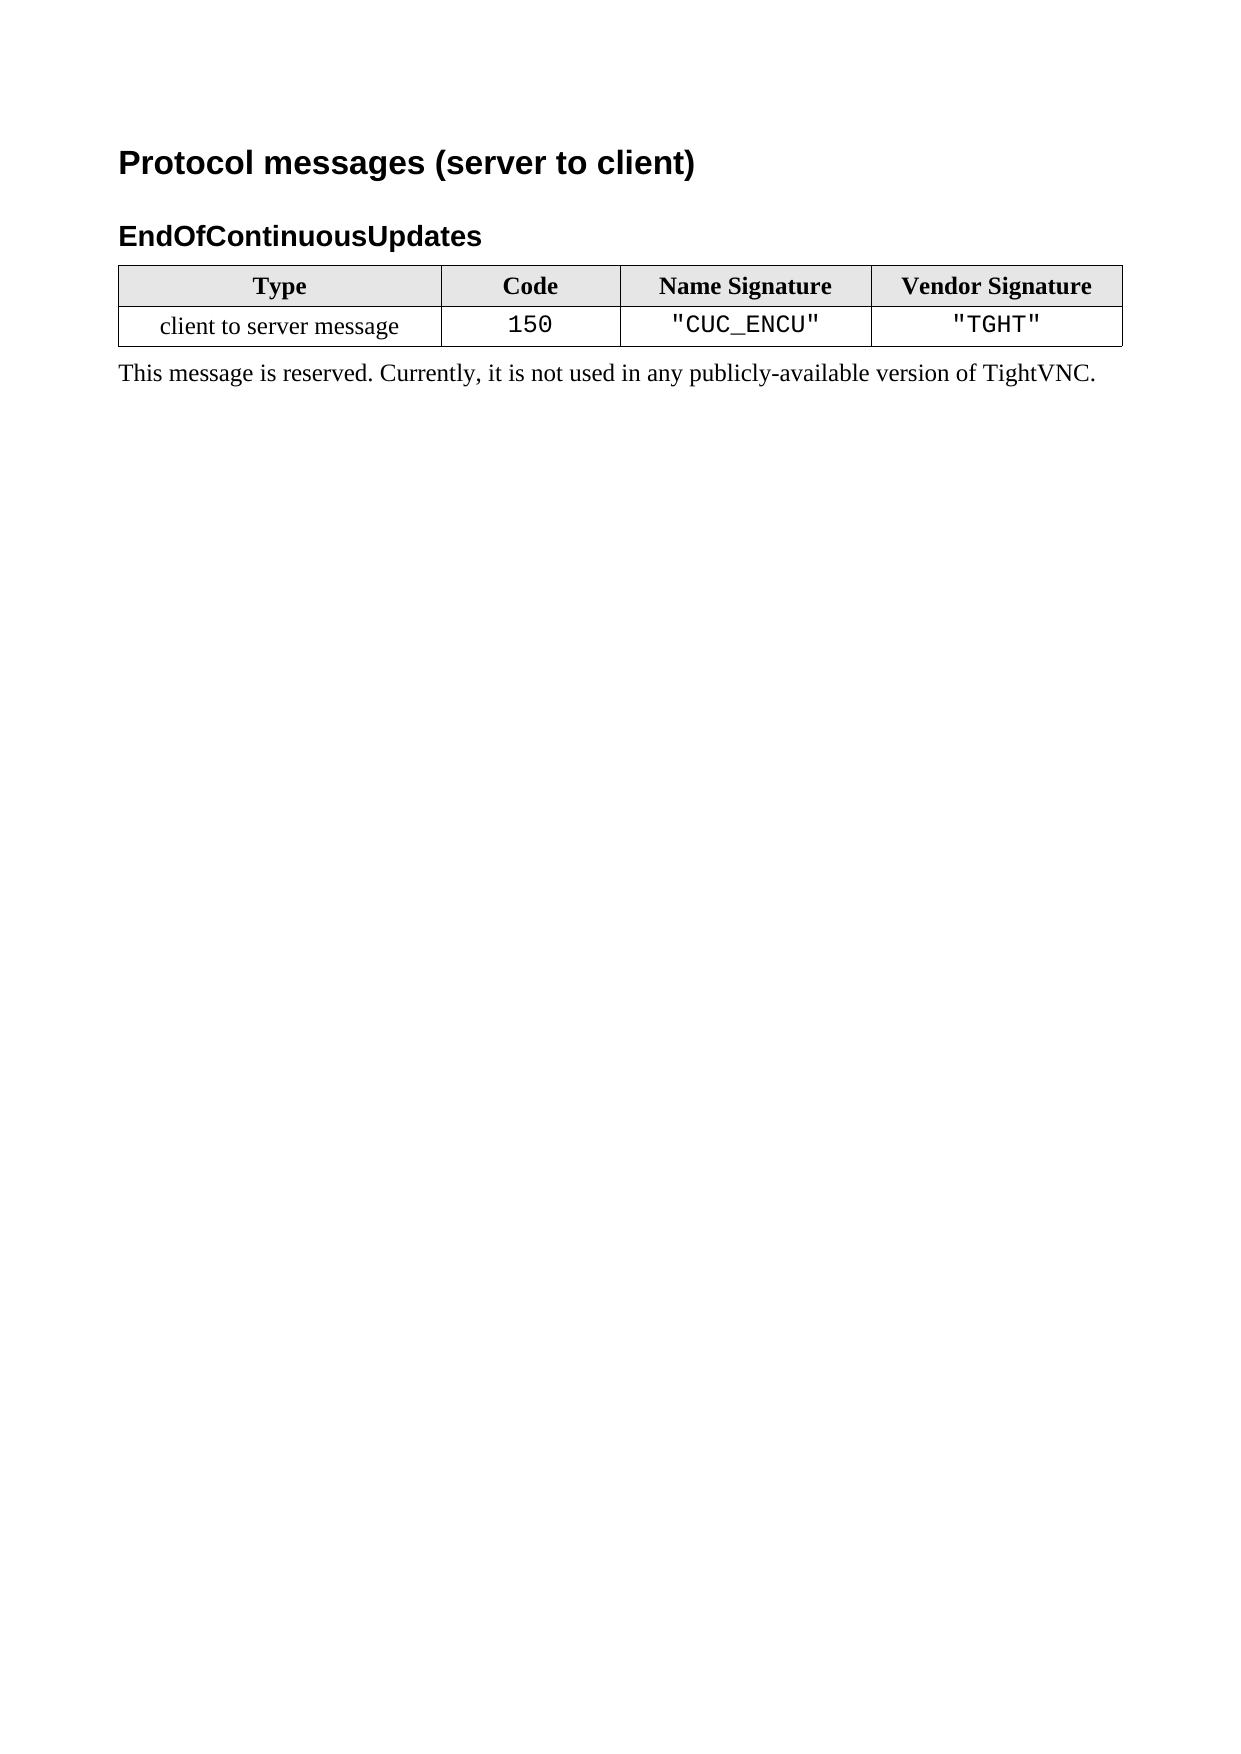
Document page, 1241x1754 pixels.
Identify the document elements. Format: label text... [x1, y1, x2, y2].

table_cell "CUC_ENCU" [621, 307, 871, 346]
table_header Name Signature [621, 266, 871, 306]
text This message is reserved. Currently, it is not used in any publicly-available version of TightVNC. [118, 358, 1122, 387]
table_cell "TGHT" [872, 307, 1122, 346]
table_cell client to server message [119, 307, 441, 346]
table_cell 150 [442, 307, 620, 346]
table_header Vendor Signature [872, 266, 1122, 306]
subtitle EndOfContinuousUpdates [118, 219, 1122, 253]
table_header Code [442, 266, 620, 306]
subtitle Protocol messages (server to client) [118, 143, 1122, 182]
table_header Type [119, 266, 441, 306]
